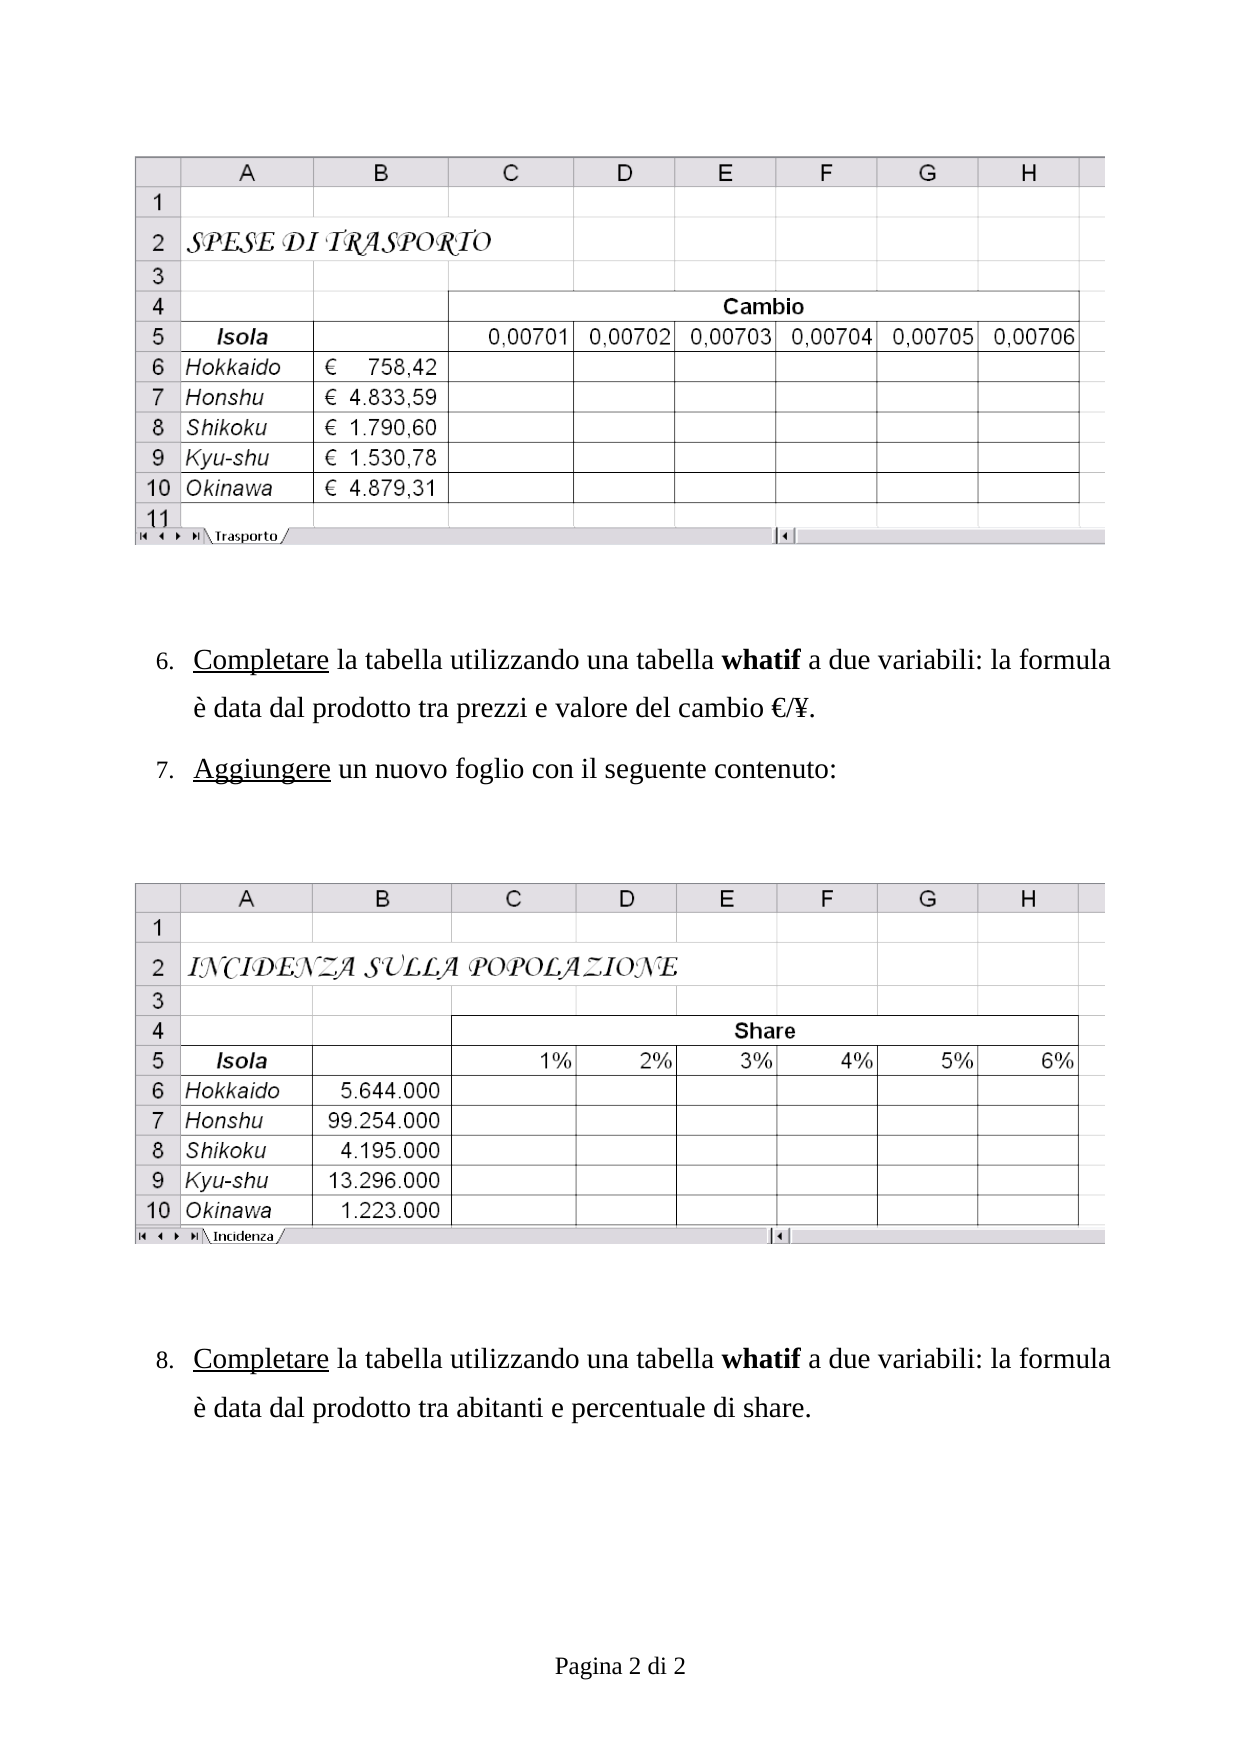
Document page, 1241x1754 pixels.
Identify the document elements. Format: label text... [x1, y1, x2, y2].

list Completare la tabella utilizzando una tabella whatif a due variabili: la formula è data dal prodotto tra abitanti e percentuale di share. [156, 1342, 1122, 1423]
picture [134, 156, 1105, 545]
list Aggiungere un nuovo foglio con il seguente contenuto: [156, 753, 1122, 785]
picture [134, 883, 1105, 1244]
list Completare la tabella utilizzando una tabella whatif a due variabili: la formula è data dal prodotto tra prezzi e valore del cambio €/¥. [156, 643, 1122, 724]
